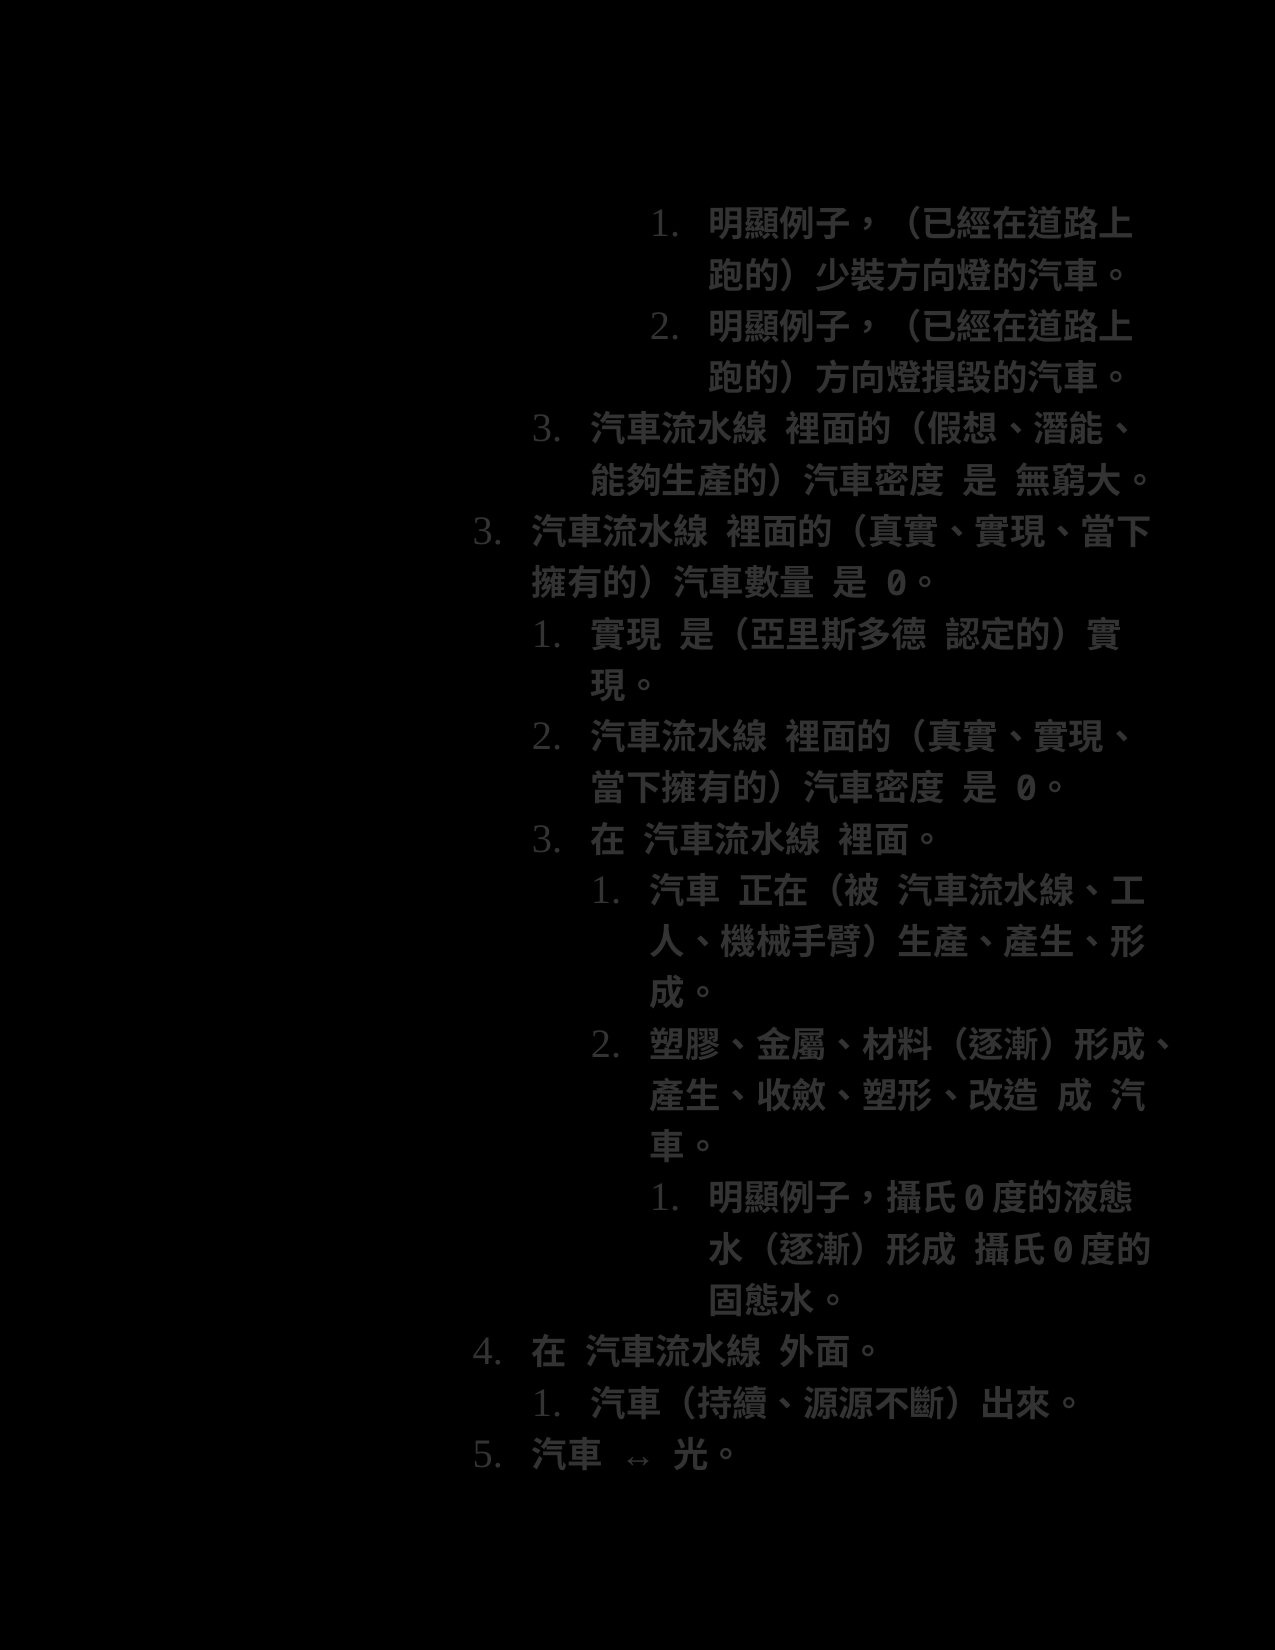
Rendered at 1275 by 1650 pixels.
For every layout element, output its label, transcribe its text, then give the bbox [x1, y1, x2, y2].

list 在 汽車流水線 裡面。 [532, 811, 1157, 862]
list 明顯例子，（已經在道路上跑的）少裝方向燈的汽車。 [649, 196, 1157, 298]
list 汽車流水線 裡面的（假想、潛能、能夠生產的）汽車密度 是 無窮大。 [532, 401, 1157, 503]
list 汽車（持續、源源不斷）出來。 [532, 1375, 1157, 1426]
list 明顯例子，攝氏0度的液態水（逐漸）形成 攝氏0度的固態水。 [649, 1170, 1157, 1324]
list 汽車 正在（被 汽車流水線、工人、機械手臂）生產、產生、形成。 [591, 862, 1157, 1016]
list 汽車流水線 裡面的（真實、實現、當下擁有的）汽車數量 是 0。 [472, 503, 1157, 606]
list 汽車 ↔ 光。 [472, 1426, 1157, 1477]
list 實現 是（亞里斯多德 認定的）實現。 [532, 606, 1157, 708]
list 塑膠、金屬、材料（逐漸）形成、產生、收斂、塑形、改造 成 汽車。 [591, 1016, 1157, 1170]
list 在 汽車流水線 外面。 [472, 1324, 1157, 1375]
list 汽車流水線 裡面的（真實、實現、當下擁有的）汽車密度 是 0。 [532, 708, 1157, 811]
list 明顯例子，（已經在道路上跑的）方向燈損毀的汽車。 [649, 298, 1157, 401]
